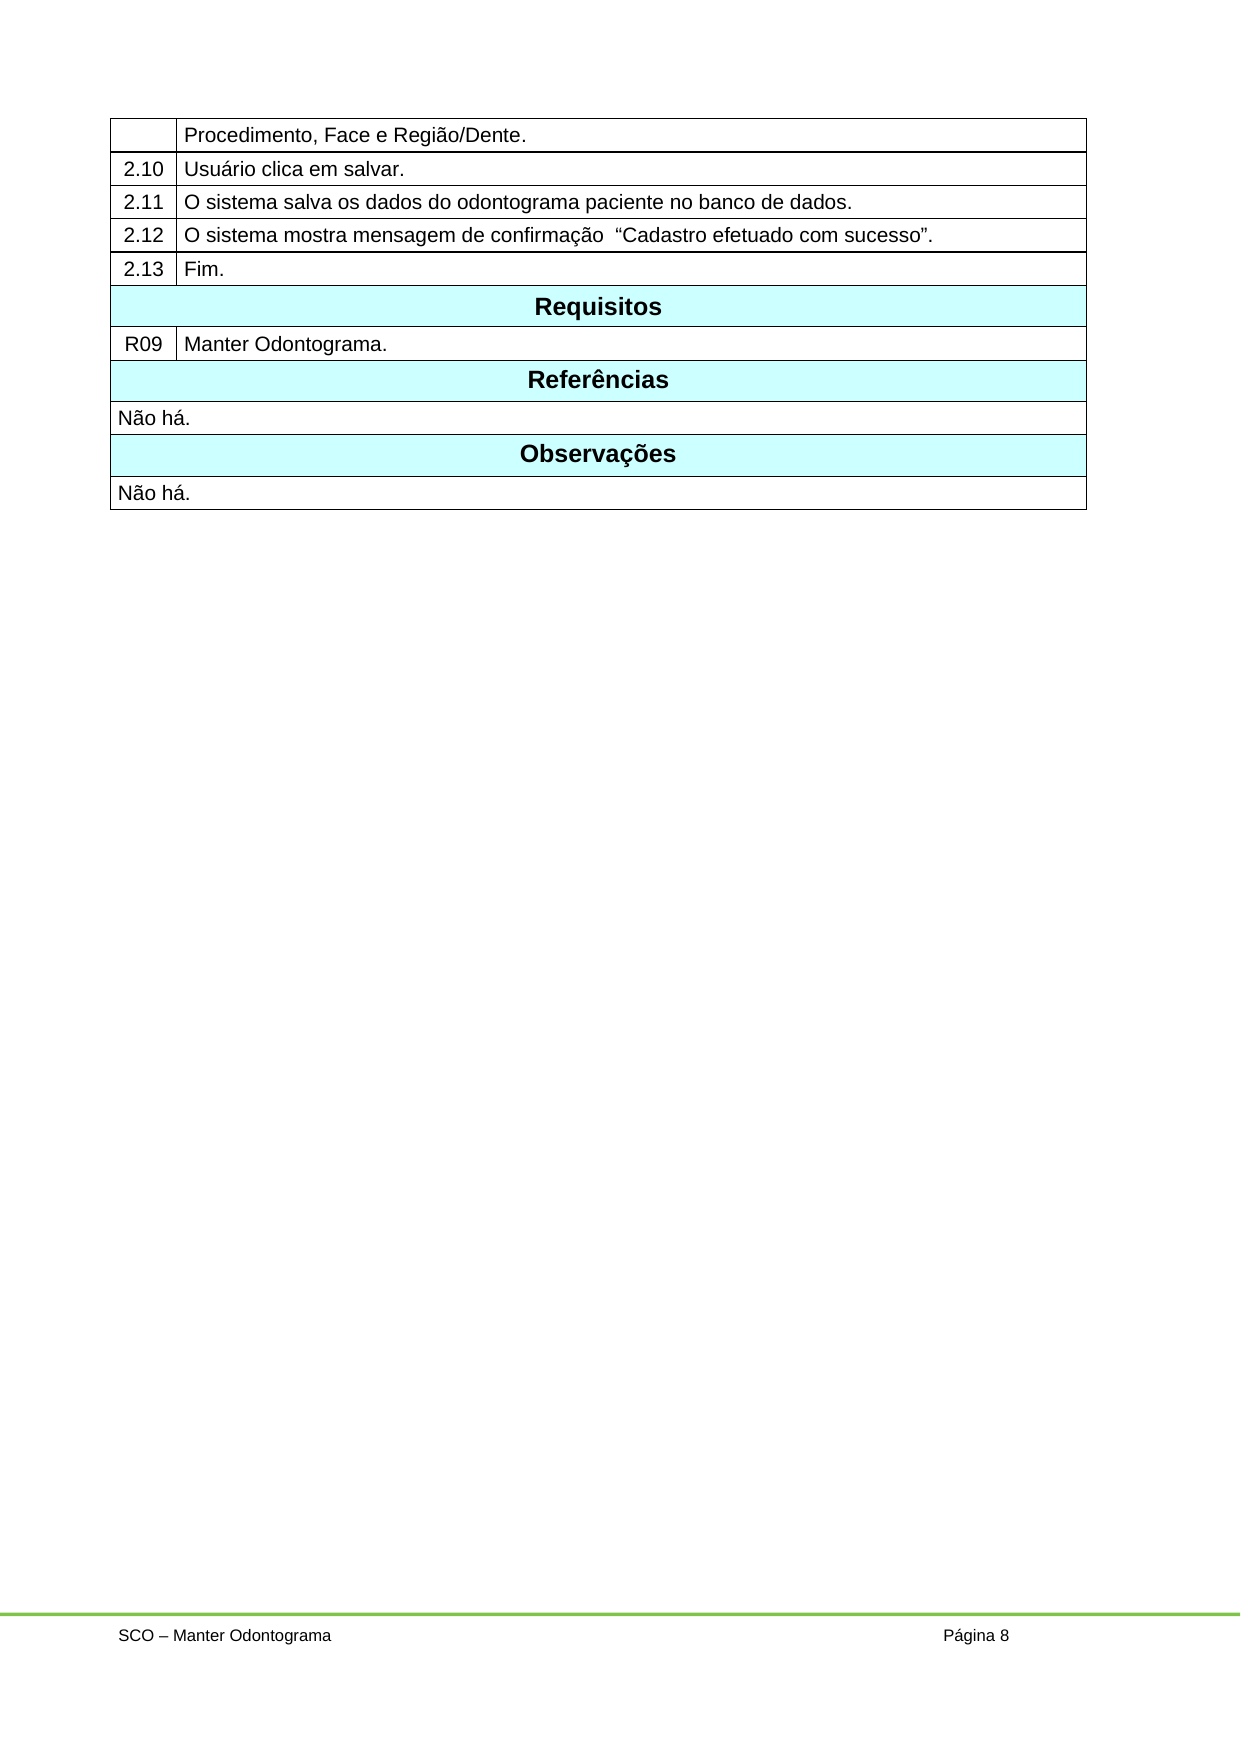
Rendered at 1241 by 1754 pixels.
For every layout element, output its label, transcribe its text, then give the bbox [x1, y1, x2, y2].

table_cell R09 [111, 327, 176, 359]
table_cell [111, 119, 176, 151]
table_cell Manter Odontograma. [177, 327, 1086, 359]
table_cell 2.13 [111, 253, 176, 285]
table_cell Fim. [177, 253, 1086, 285]
table_cell Procedimento, Face e Região/Dente. [177, 119, 1086, 151]
table_cell Não há. [111, 477, 1086, 509]
table_cell 2.11 [111, 186, 176, 218]
table_cell 2.12 [111, 219, 176, 251]
table_cell Não há. [111, 402, 1086, 434]
table_cell Referências [111, 361, 1086, 401]
table_cell 2.10 [111, 153, 176, 185]
table_cell O sistema mostra mensagem de confirmação “Cadastro efetuado com sucesso”. [177, 219, 1086, 251]
table_cell Usuário clica em salvar. [177, 153, 1086, 185]
table_cell O sistema salva os dados do odontograma paciente no banco de dados. [177, 186, 1086, 218]
table_cell Requisitos [111, 286, 1086, 326]
table_cell Observações [111, 435, 1086, 476]
